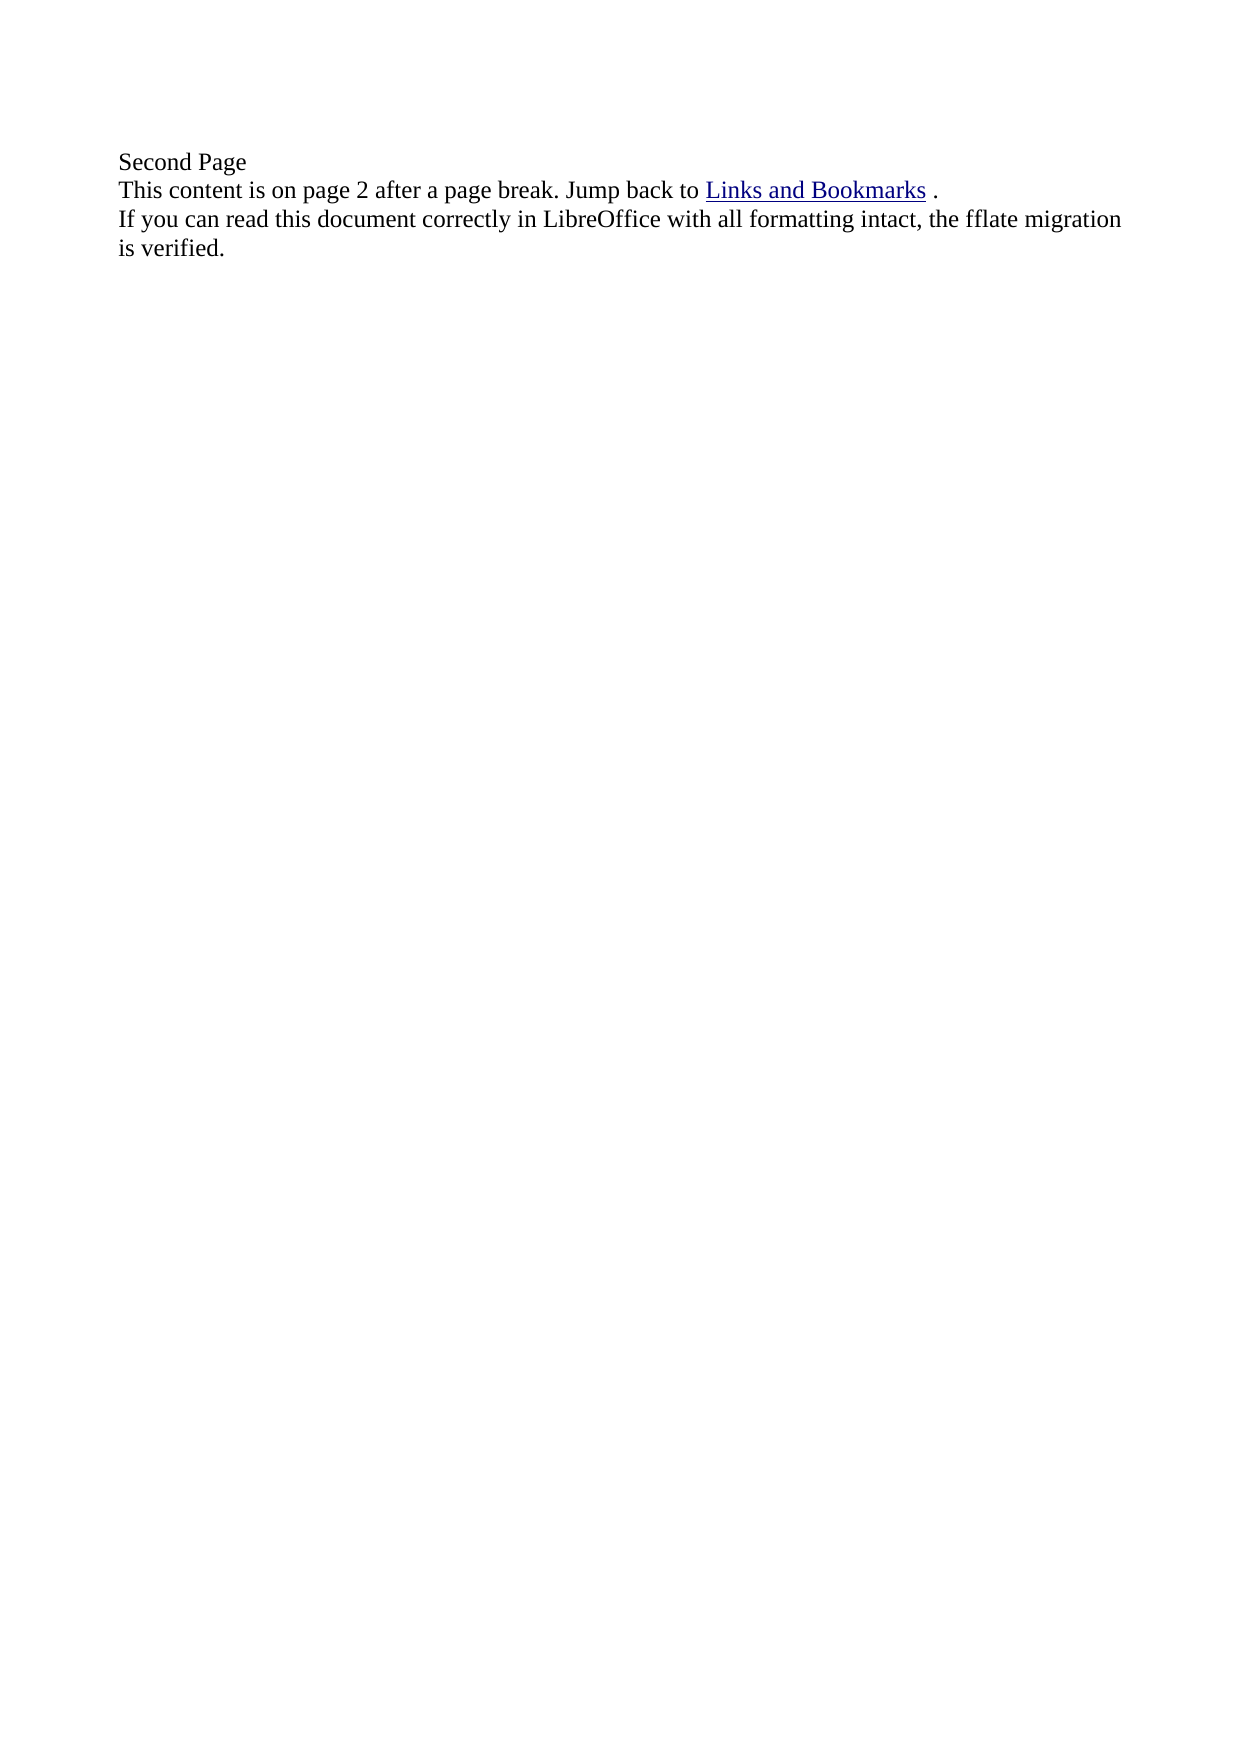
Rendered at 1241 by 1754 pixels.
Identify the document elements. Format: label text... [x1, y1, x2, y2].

subtitle Second Page [118, 147, 1122, 176]
text This content is on page 2 after a page break. Jump back to Links and Bookmarks . [118, 176, 1122, 204]
text If you can read this document correctly in LibreOffice with all formatting intact, the fflate migration is verified. [118, 204, 1122, 262]
